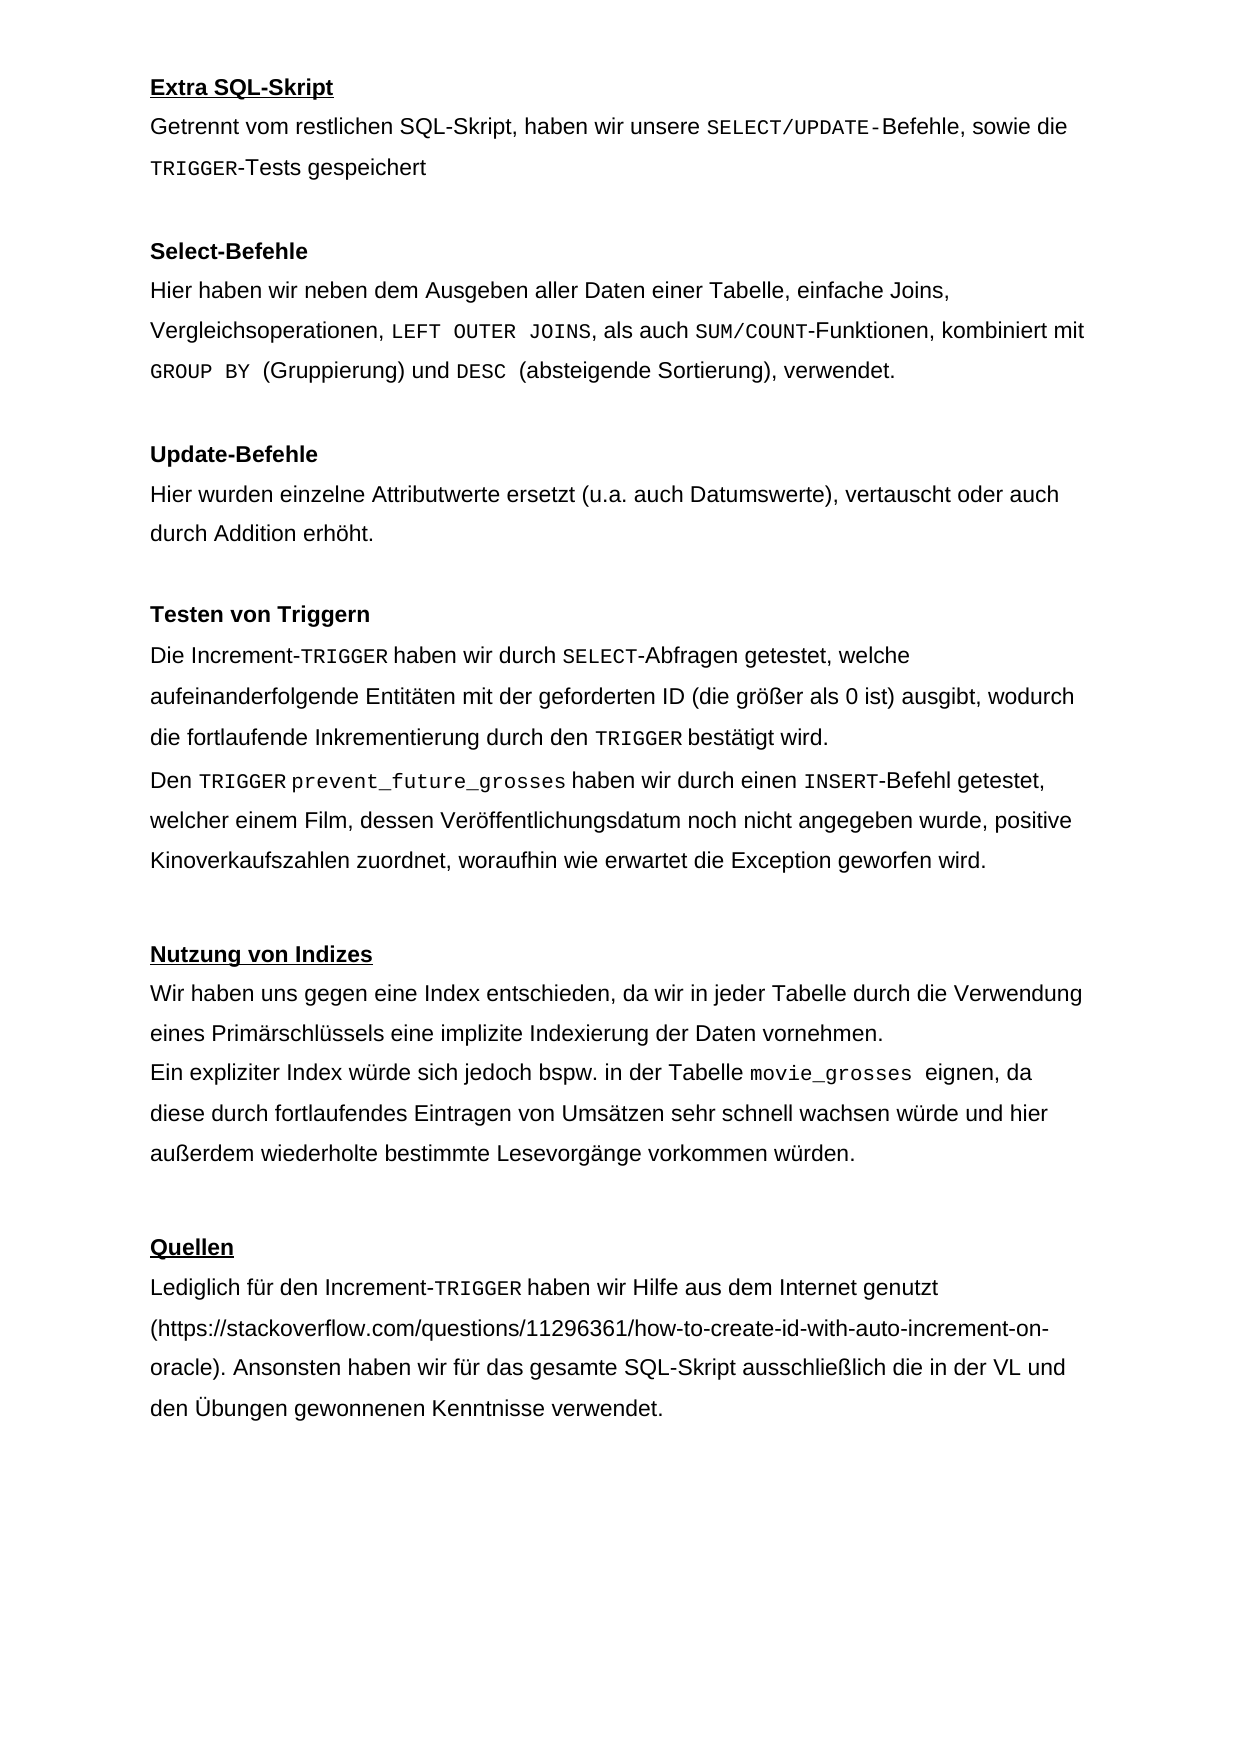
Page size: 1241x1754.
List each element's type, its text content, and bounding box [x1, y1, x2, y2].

text Nutzung von Indizes [150, 941, 1090, 967]
text Testen von Triggern [150, 601, 1090, 628]
text Die Increment-TRIGGER haben wir durch SELECT-Abfragen getestet, welche aufeinanderfolgende Entitäten mit der geforderten ID (die größer als 0 ist) ausgibt, wodurch die fortlaufende Inkrementierung durch den TRIGGER bestätigt wird. [150, 641, 1090, 751]
text Ein expliziter Index würde sich jedoch bspw. in der Tabelle movie_grosses eignen, da diese durch fortlaufendes Eintragen von Umsätzen sehr schnell wachsen würde und hier [150, 1059, 1090, 1126]
text Select-Befehle [150, 238, 1090, 264]
text Den TRIGGER prevent_future_grosses haben wir durch einen INSERT-Befehl getestet, welcher einem Film, dessen Veröffentlichungsdatum noch nicht angegeben wurde, positive Kinoverkaufszahlen zuordnet, woraufhin wie erwartet die Exception geworfen wird. [150, 766, 1090, 873]
text Lediglich für den Increment-TRIGGER haben wir Hilfe aus dem Internet genutzt (https://stackoverflow.com/questions/11296361/how-to-create-id-with-auto-increment-on-oracle). Ansonsten haben wir für das gesamte SQL-Skript ausschließlich die in der VL und den Übungen gewonnenen Kenntnisse verwendet. [150, 1273, 1090, 1422]
text Wir haben uns gegen eine Index entschieden, da wir in jeder Tabelle durch die Verwendung eines Primärschlüssels eine implizite Indexierung der Daten vornehmen. [150, 980, 1090, 1046]
text Extra SQL-Skript [150, 74, 1090, 100]
text Update-Befehle [150, 441, 1090, 467]
text Hier haben wir neben dem Ausgeben aller Daten einer Tabelle, einfache Joins, Vergleichsoperationen, LEFT OUTER JOINS, als auch SUM/COUNT-Funktionen, kombiniert mit GROUP BY (Gruppierung) und DESC (absteigende Sortierung), verwendet. [150, 277, 1090, 385]
text außerdem wiederholte bestimmte Lesevorgänge vorkommen würden. [150, 1139, 1090, 1166]
text Quellen [150, 1233, 1090, 1260]
text Getrennt vom restlichen SQL-Skript, haben wir unsere SELECT/UPDATE-Befehle, sowie die TRIGGER-Tests gespeichert [150, 113, 1090, 182]
text Hier wurden einzelne Attributwerte ersetzt (u.a. auch Datumswerte), vertauscht oder auch durch Addition erhöht. [150, 481, 1090, 546]
